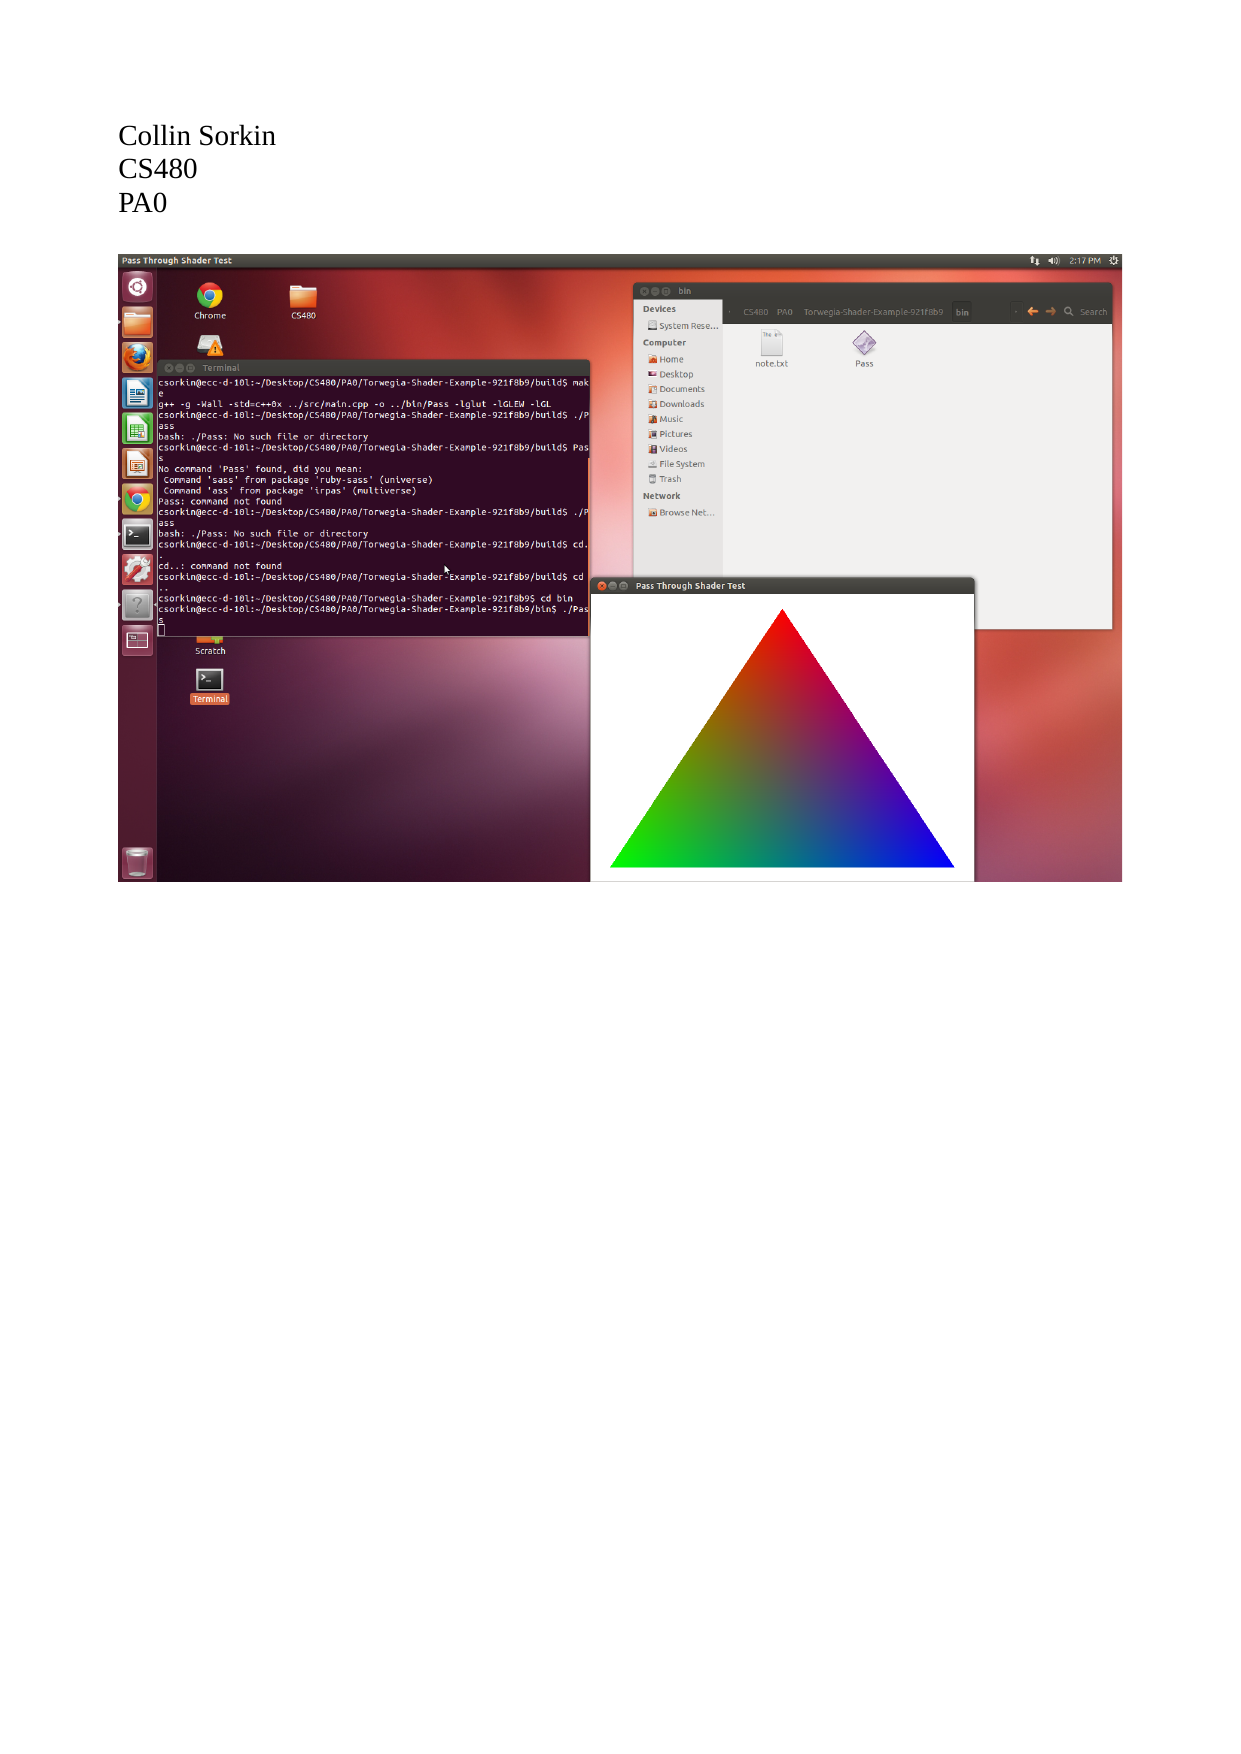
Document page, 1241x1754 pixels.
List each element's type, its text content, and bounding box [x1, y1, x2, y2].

picture [118, 254, 1123, 882]
text PA0 [118, 185, 1122, 219]
text CS480 [118, 152, 1122, 185]
text Collin Sorkin [118, 118, 1122, 152]
